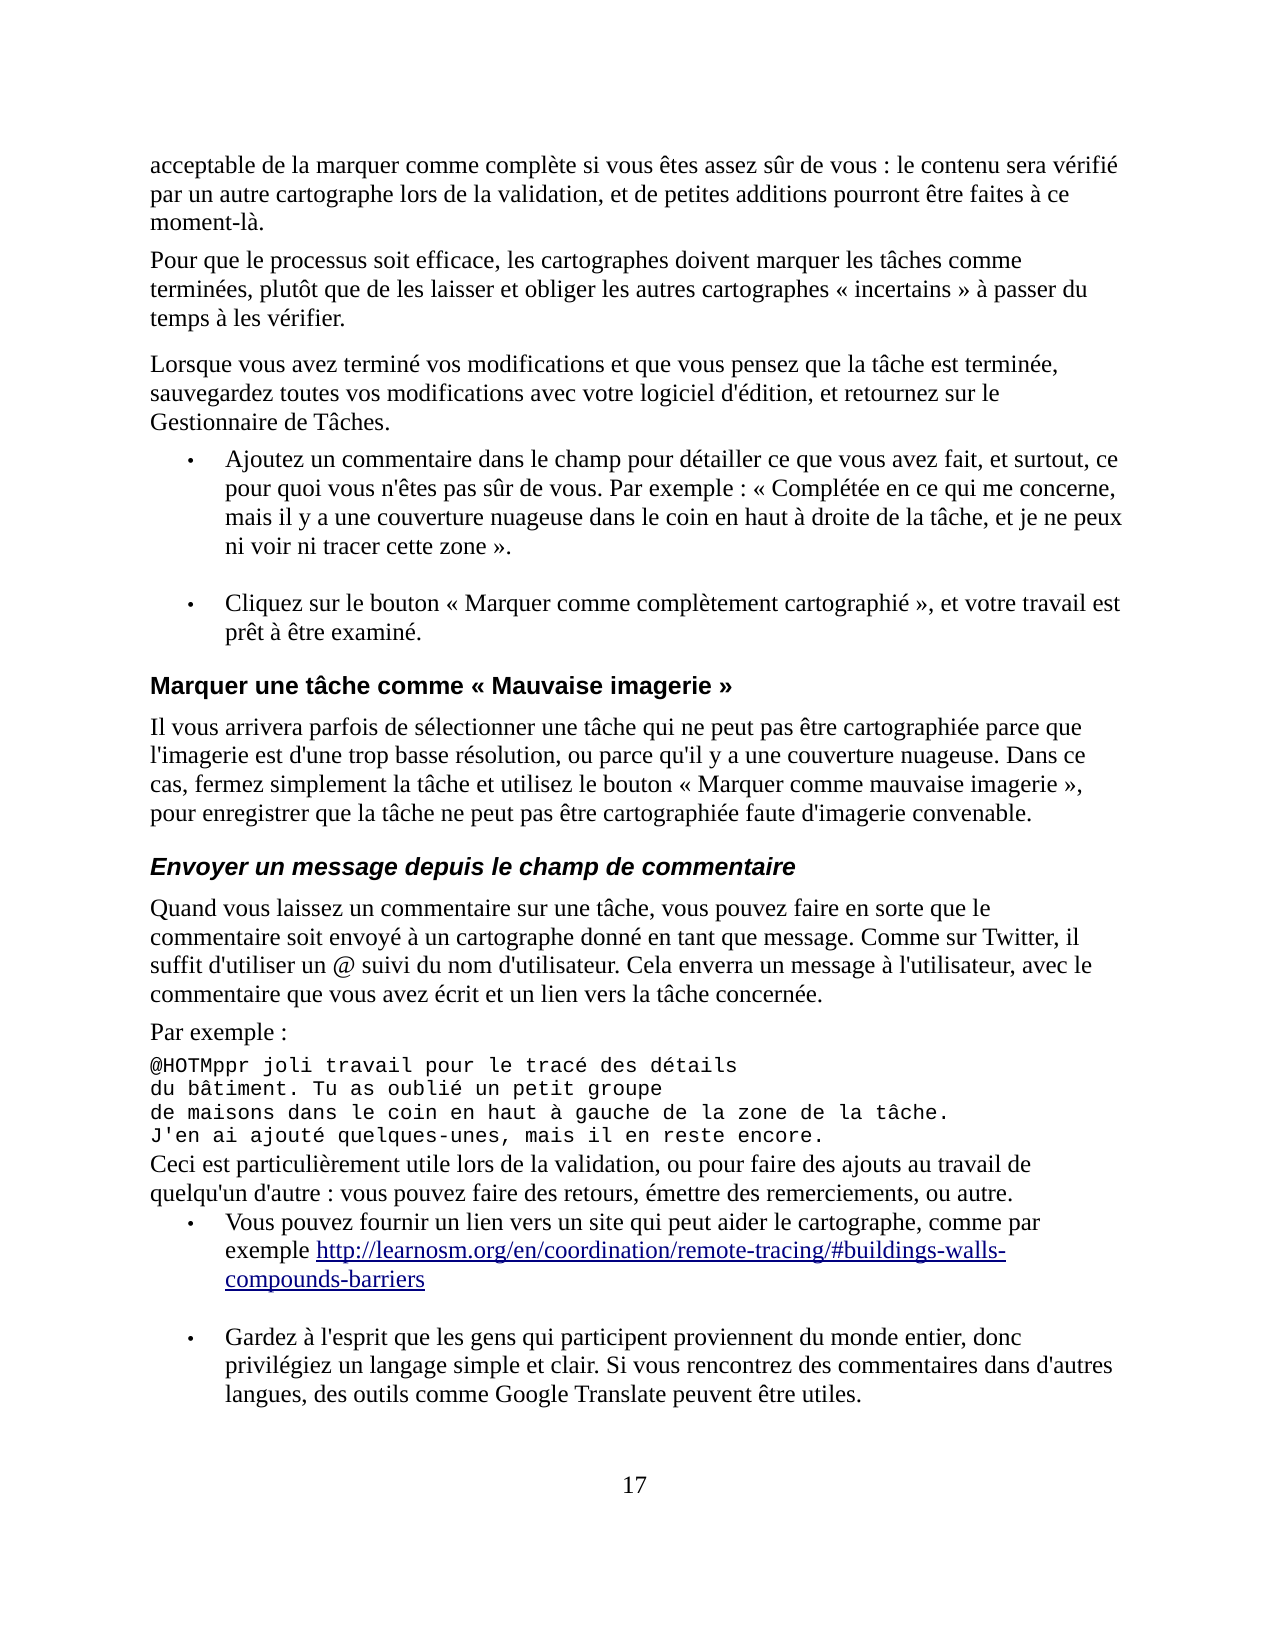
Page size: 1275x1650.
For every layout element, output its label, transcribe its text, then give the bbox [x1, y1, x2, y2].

text Par exemple : [150, 1017, 1125, 1046]
subtitle Envoyer un message depuis le champ de commentaire [150, 852, 1125, 880]
text @HOTMppr joli travail pour le tracé des détails [150, 1054, 1125, 1078]
text Ceci est particulièrement utile lors de la validation, ou pour faire des ajouts au travail de quelqu'un d'autre : vous pouvez faire des retours, émettre des remerciements, ou autre. [150, 1149, 1125, 1207]
text Quand vous laissez un commentaire sur une tâche, vous pouvez faire en sorte que le commentaire soit envoyé à un cartographe donné en tant que message. Comme sur Twitter, il suffit d'utiliser un @ suivi du nom d'utilisateur. Cela enverra un message à l'utilisateur, avec le commentaire que vous avez écrit et un lien vers la tâche concernée. [150, 893, 1125, 1008]
text Il vous arrivera parfois de sélectionner une tâche qui ne peut pas être cartographiée parce que l'imagerie est d'une trop basse résolution, ou parce qu'il y a une couverture nuageuse. Dans ce cas, fermez simplement la tâche et utilisez le bouton « Marquer comme mauvaise imagerie », pour enregistrer que la tâche ne peut pas être cartographiée faute d'imagerie convenable. [150, 712, 1125, 827]
text J'en ai ajouté quelques-unes, mais il en reste encore. [150, 1126, 1125, 1149]
list Vous pouvez fournir un lien vers un site qui peut aider le cartographe, comme par exemple http://learnosm.org/en/coordination/remote-tracing/#buildings-walls-compounds-barriers [187, 1207, 1125, 1322]
list Cliquez sur le bouton « Marquer comme complètement cartographié », et votre travail est prêt à être examiné. [187, 588, 1125, 646]
text de maisons dans le coin en haut à gauche de la zone de la tâche. [150, 1102, 1125, 1126]
text acceptable de la marquer comme complète si vous êtes assez sûr de vous : le contenu sera vérifié par un autre cartographe lors de la validation, et de petites additions pourront être faites à ce moment-là. [150, 150, 1125, 236]
list Gardez à l'esprit que les gens qui participent proviennent du monde entier, donc privilégiez un langage simple et clair. Si vous rencontrez des commentaires dans d'autres langues, des outils comme Google Translate peuvent être utiles. [187, 1322, 1125, 1408]
subtitle Marquer une tâche comme « Mauvaise imagerie » [150, 671, 1125, 699]
text Pour que le processus soit efficace, les cartographes doivent marquer les tâches comme terminées, plutôt que de les laisser et obliger les autres cartographes « incertains » à passer du temps à les vérifier. [150, 245, 1125, 331]
text du bâtiment. Tu as oublié un petit groupe [150, 1078, 1125, 1102]
list Ajoutez un commentaire dans le champ pour détailler ce que vous avez fait, et surtout, ce pour quoi vous n'êtes pas sûr de vous. Par exemple : « Complétée en ce qui me concerne, mais il y a une couverture nuageuse dans le coin en haut à droite de la tâche, et je ne peux ni voir ni tracer cette zone ». [187, 444, 1125, 588]
text Lorsque vous avez terminé vos modifications et que vous pensez que la tâche est terminée, sauvegardez toutes vos modifications avec votre logiciel d'édition, et retournez sur le Gestionnaire de Tâches. [150, 349, 1125, 436]
